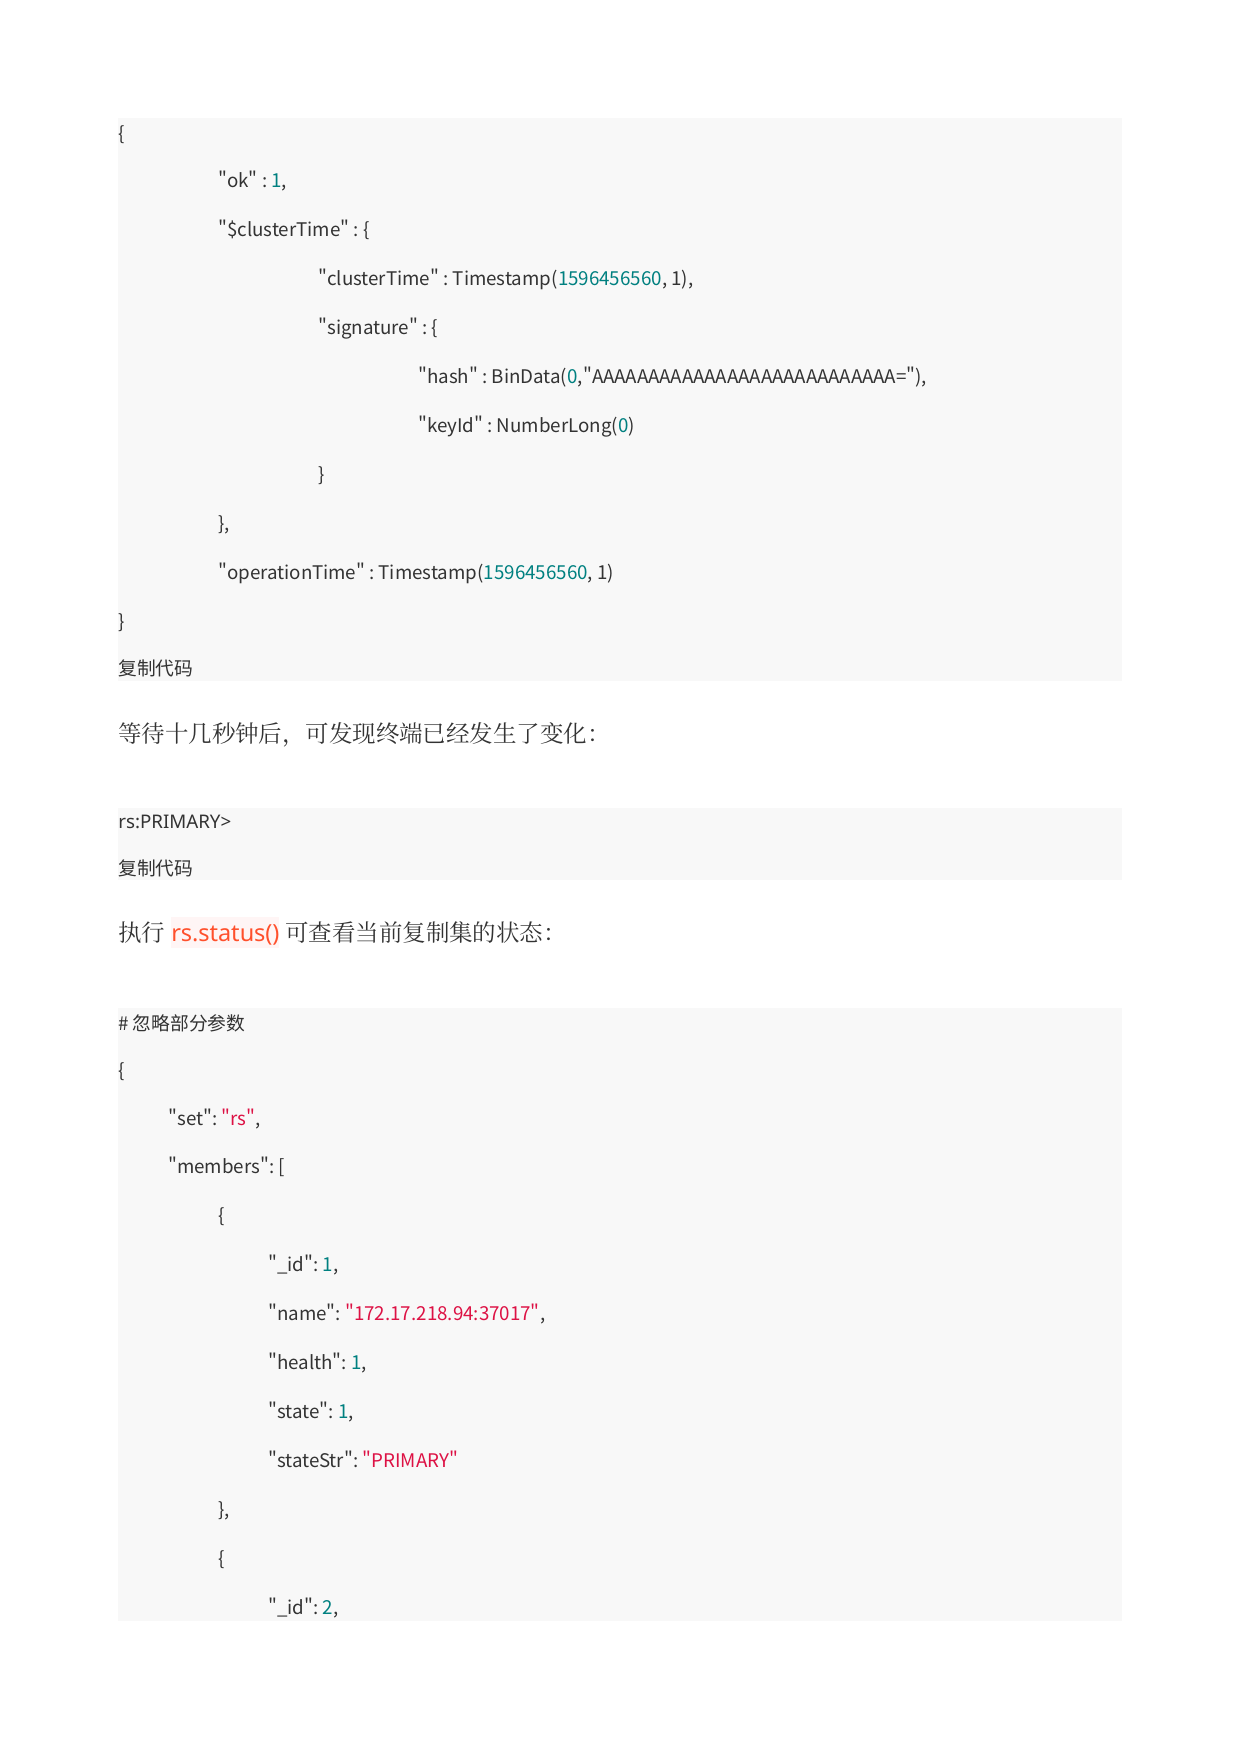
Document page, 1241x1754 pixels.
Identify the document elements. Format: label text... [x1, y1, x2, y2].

text 等待十几秒钟后，可发现终端已经发生了变化： [118, 715, 1122, 749]
text 执行 rs.status() 可查看当前复制集的状态： [118, 915, 1122, 948]
text } [118, 606, 1122, 633]
text "signature" : { [118, 312, 1122, 341]
text { [118, 1544, 1122, 1572]
text "health": 1, [118, 1348, 1122, 1376]
text "keyId" : NumberLong(0) [118, 410, 1122, 438]
text { [118, 1201, 1122, 1229]
text # 忽略部分参数 [118, 1008, 1122, 1035]
text "operationTime" : Timestamp(1596456560, 1) [118, 557, 1122, 585]
text "name": "172.17.218.94:37017", [118, 1299, 1122, 1327]
text 复制代码 [118, 853, 1122, 880]
text { [118, 118, 1122, 145]
text "set": "rs", [118, 1103, 1122, 1131]
text "hash" : BinData(0,"AAAAAAAAAAAAAAAAAAAAAAAAAAA="), [118, 361, 1122, 389]
text "_id": 1, [118, 1250, 1122, 1278]
text "_id": 2, [118, 1593, 1122, 1621]
text "ok" : 1, [118, 166, 1122, 194]
text } [118, 459, 1122, 487]
text 复制代码 [118, 654, 1122, 681]
text "members": [ [118, 1152, 1122, 1180]
text }, [118, 508, 1122, 536]
text "clusterTime" : Timestamp(1596456560, 1), [118, 263, 1122, 292]
text rs:PRIMARY> [118, 808, 1122, 834]
text }, [118, 1495, 1122, 1523]
text "$clusterTime" : { [118, 214, 1122, 243]
text "stateStr": "PRIMARY" [118, 1446, 1122, 1474]
text "state": 1, [118, 1397, 1122, 1425]
text { [118, 1056, 1122, 1083]
